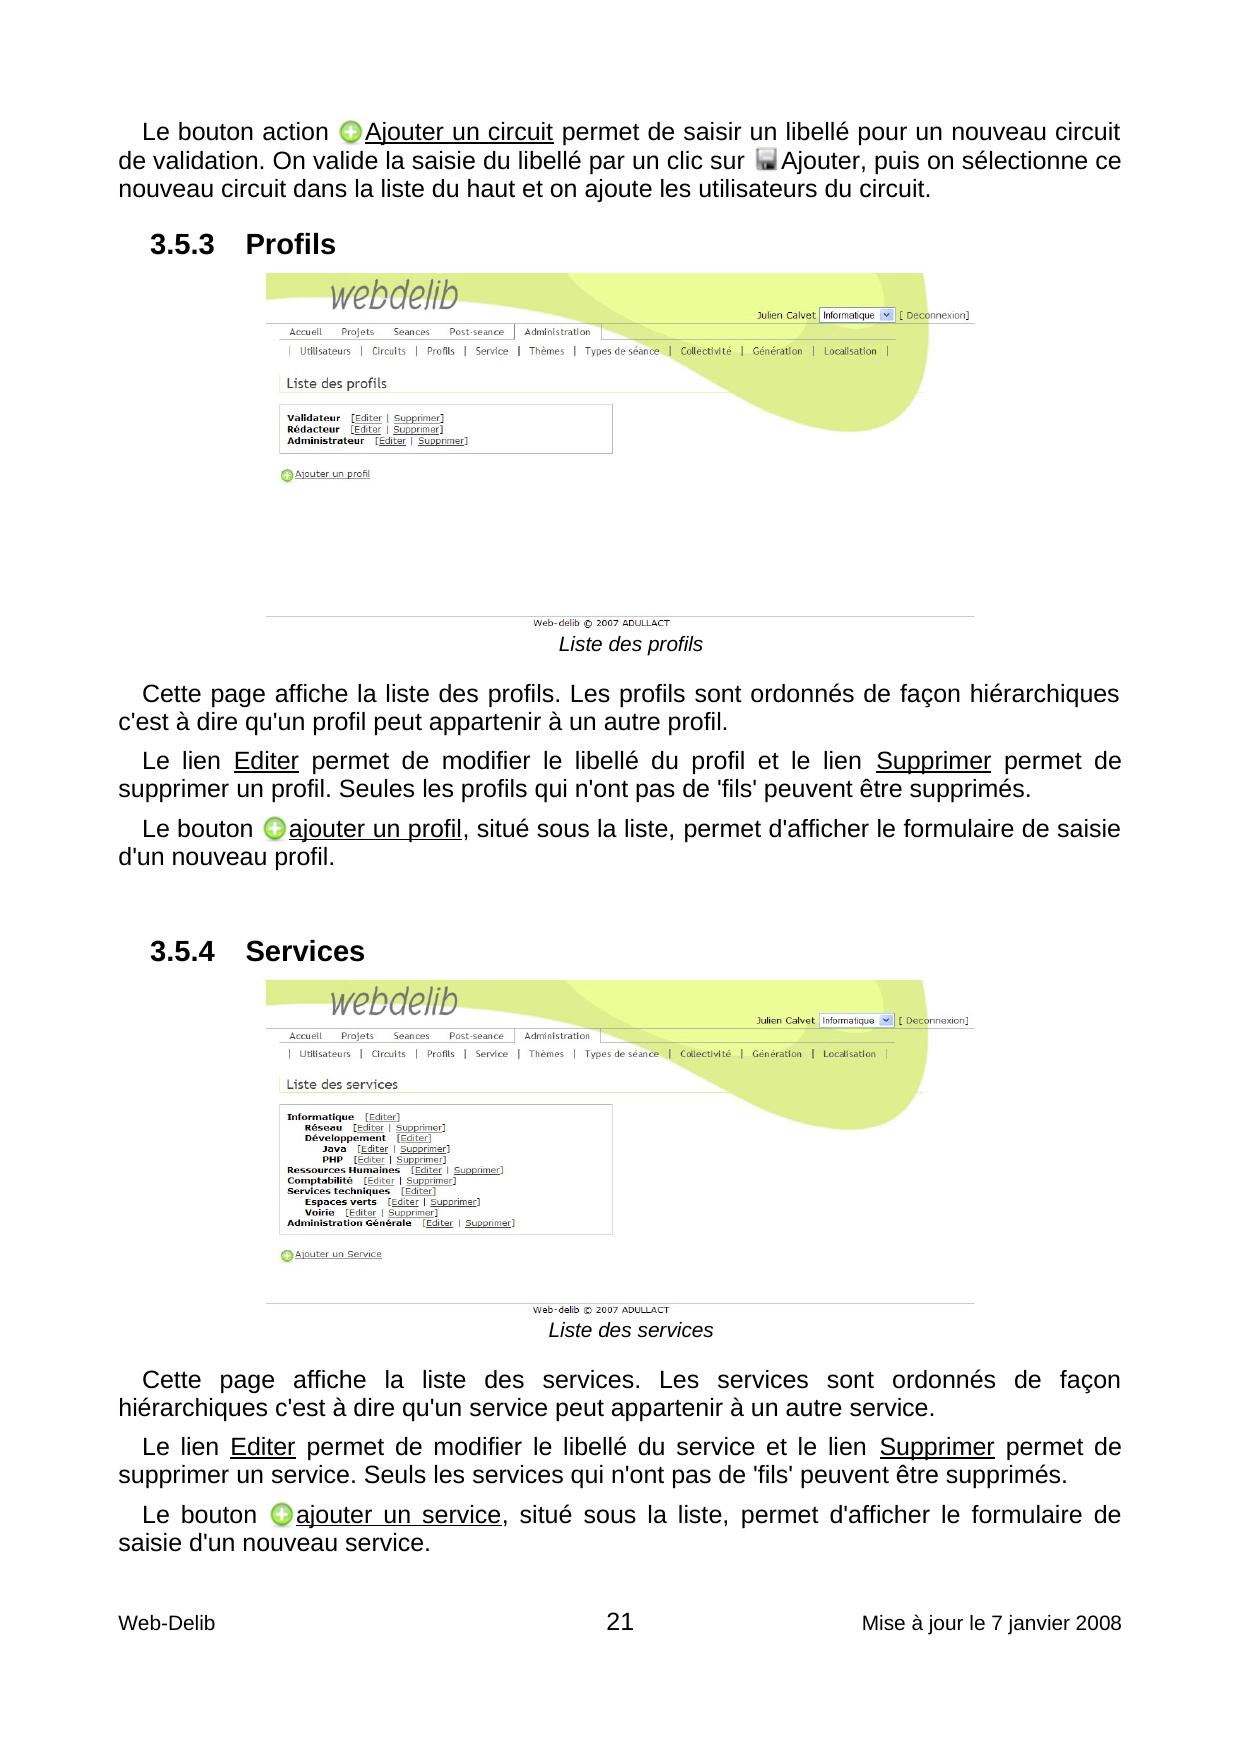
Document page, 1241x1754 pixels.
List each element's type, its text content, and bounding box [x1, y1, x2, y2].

picture [265, 273, 975, 633]
text Cette page affiche la liste des profils. Les profils sont ordonnés de façon hiérarchiques c'est à dire qu'un profil peut appartenir à un autre profil. [118, 679, 1122, 735]
picture [261, 815, 289, 843]
picture [753, 146, 781, 174]
text Cette page affiche la liste des services. Les services sont ordonnés de façon hiérarchiques c'est à dire qu'un service peut appartenir à un autre service. [118, 1366, 1122, 1421]
picture [265, 980, 975, 1319]
text Le lien Editer permet de modifier le libellé du service et le lien Supprimer permet de supprimer un service. Seuls les services qui n'ont pas de 'fils' peuvent être supprimés. [118, 1433, 1122, 1489]
text Liste des profils [118, 285, 1122, 656]
text Le bouton ajouter un profil, situé sous la liste, permet d'afficher le formulaire de saisie d'un nouveau profil. [118, 815, 1122, 871]
subtitle Services [118, 935, 1122, 968]
picture [337, 118, 365, 146]
text Le lien Editer permet de modifier le libellé du profil et le lien Supprimer permet de supprimer un profil. Seules les profils qui n'ont pas de 'fils' peuvent être supprimés. [118, 747, 1122, 803]
subtitle Profils [118, 228, 1122, 261]
text Le bouton action Ajouter un circuit permet de saisir un libellé pour un nouveau circuit de validation. On valide la saisie du libellé par un clic sur Ajouter, puis on sélectionne ce nouveau circuit dans la liste du haut et on ajoute les utilisateurs du circuit. [118, 118, 1122, 203]
text Le bouton ajouter un service, situé sous la liste, permet d'afficher le formulaire de saisie d'un nouveau service. [118, 1501, 1122, 1557]
picture [268, 1501, 296, 1529]
text Liste des services [118, 992, 1122, 1342]
